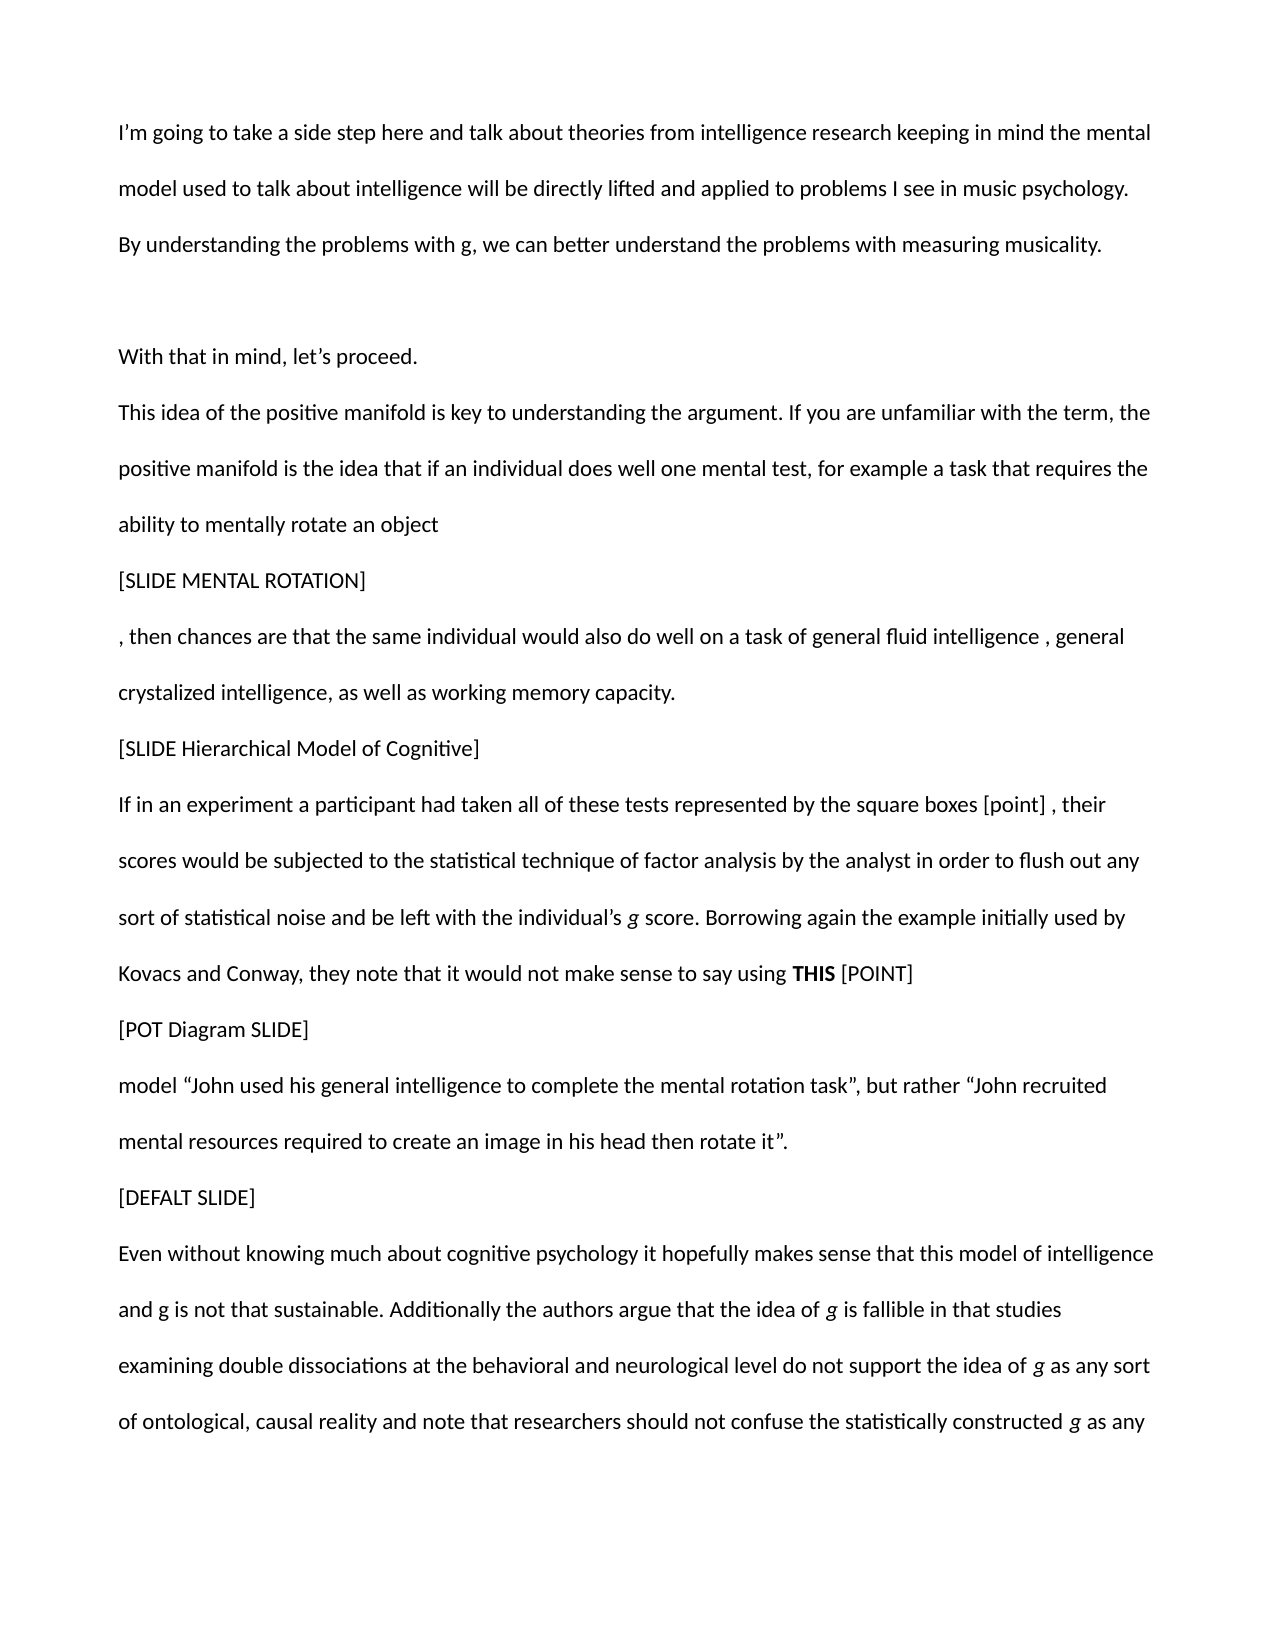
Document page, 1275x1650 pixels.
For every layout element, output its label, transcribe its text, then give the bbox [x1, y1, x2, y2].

text , then chances are that the same individual would also do well on a task of general fluid intelligence , general crystalized intelligence, as well as working memory capacity. [118, 622, 1157, 707]
text model “John used his general intelligence to complete the mental rotation task”, but rather “John recruited mental resources required to create an image in his head then rotate it”. [118, 1071, 1157, 1155]
text [POT Diagram SLIDE] [118, 1015, 1157, 1043]
text I’m going to take a side step here and talk about theories from intelligence research keeping in mind the mental model used to talk about intelligence will be directly lifted and applied to problems I see in music psychology. By understanding the problems with g, we can better understand the problems with measuring musicality. [118, 118, 1157, 258]
text [SLIDE MENTAL ROTATION] [118, 566, 1157, 594]
text [SLIDE Hierarchical Model of Cognitive] [118, 734, 1157, 763]
text [DEFALT SLIDE] [118, 1183, 1157, 1211]
text This idea of the positive manifold is key to understanding the argument. If you are unfamiliar with the term, the positive manifold is the idea that if an individual does well one mental test, for example a task that requires the ability to mentally rotate an object [118, 398, 1157, 538]
text Even without knowing much about cognitive psychology it hopefully makes sense that this model of intelligence and g is not that sustainable. Additionally the authors argue that the idea of g is fallible in that studies examining double dissociations at the behavioral and neurological level do not support the idea of g as any sort of ontological, causal reality and note that researchers should not confuse the statistically constructed g as any [118, 1239, 1157, 1435]
text If in an experiment a participant had taken all of these tests represented by the square boxes [point] , their scores would be subjected to the statistical technique of factor analysis by the analyst in order to flush out any sort of statistical noise and be left with the individual’s g score. Borrowing again the example initially used by Kovacs and Conway, they note that it would not make sense to say using THIS [POINT] [118, 791, 1157, 987]
text With that in mind, let’s proceed. [118, 342, 1157, 370]
